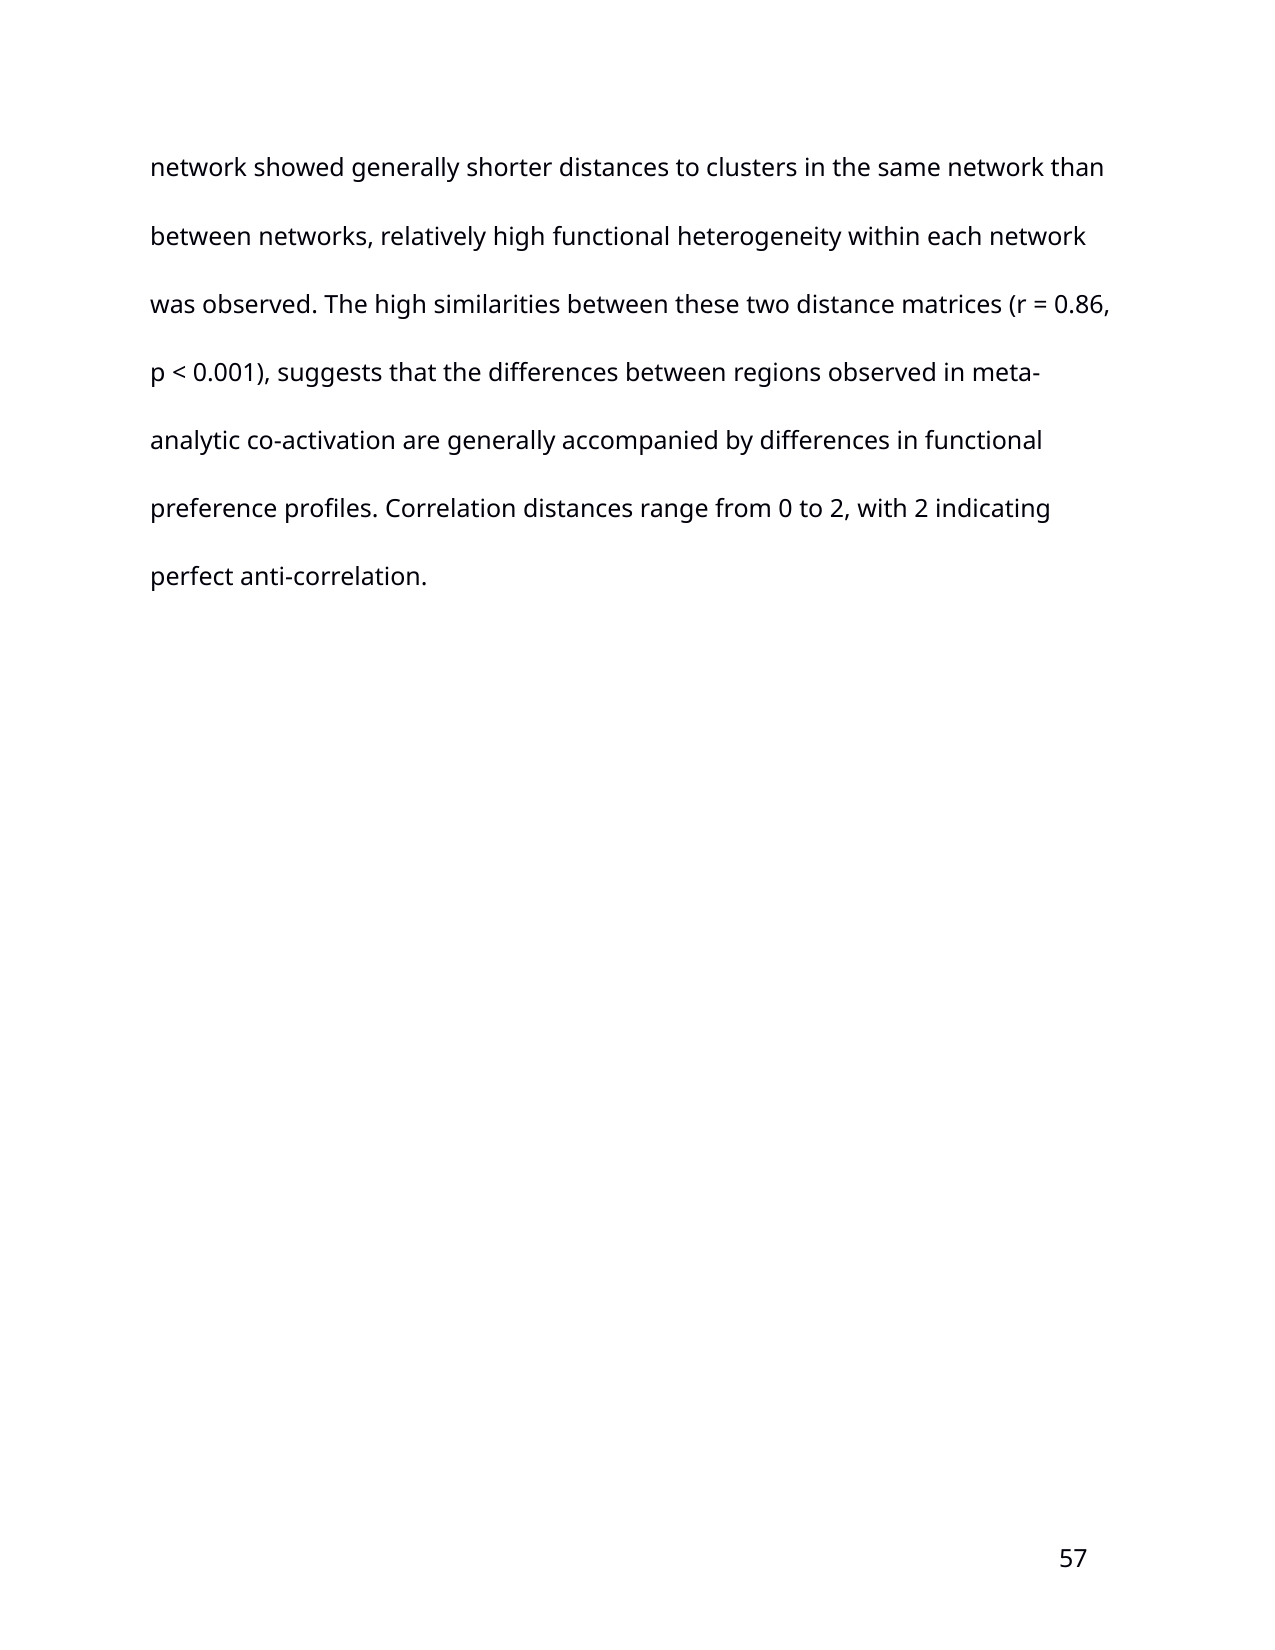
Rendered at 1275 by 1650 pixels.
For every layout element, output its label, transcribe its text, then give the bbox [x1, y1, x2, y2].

text network showed generally shorter distances to clusters in the same network than between networks, relatively high functional heterogeneity within each network was observed. The high similarities between these two distance matrices (r = 0.86, p < 0.001), suggests that the differences between regions observed in meta-analytic co-activation are generally accompanied by differences in functional preference profiles. Correlation distances range from 0 to 2, with 2 indicating perfect anti-correlation. [150, 150, 1125, 593]
